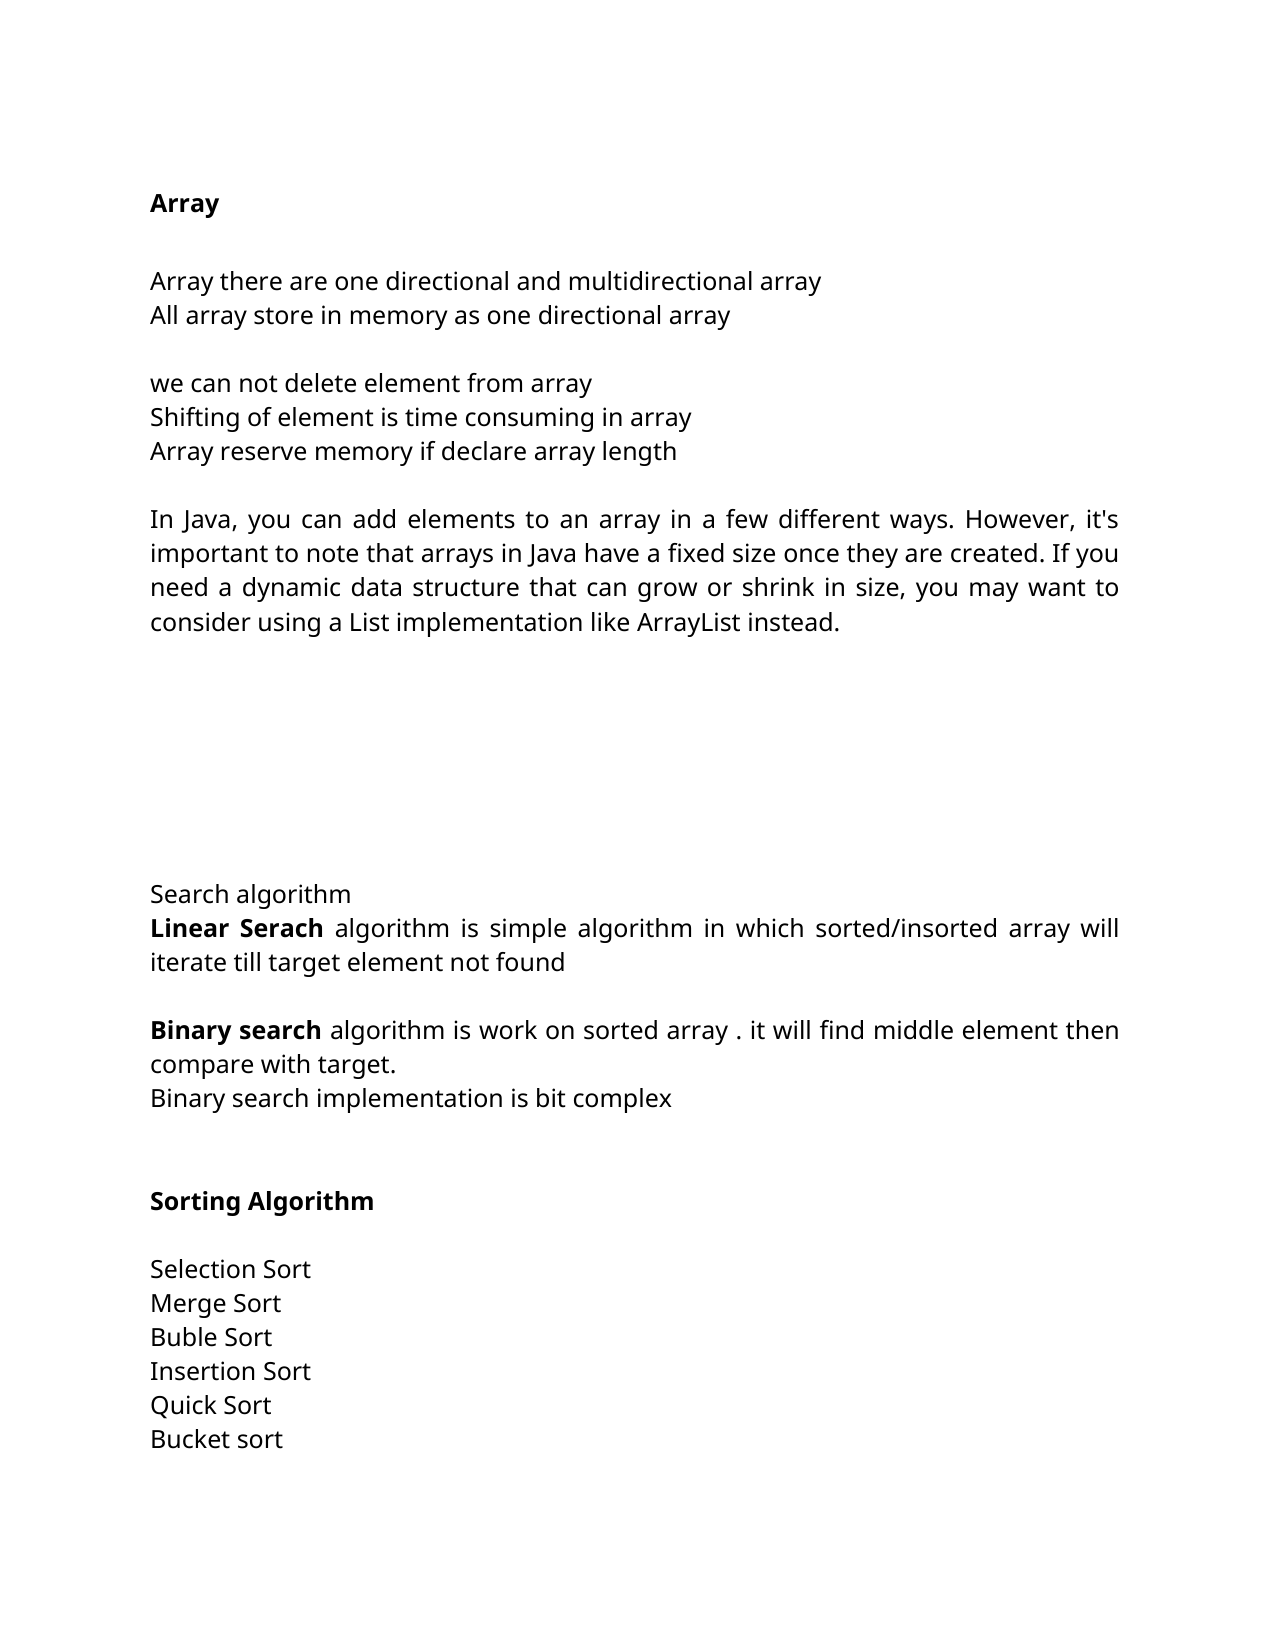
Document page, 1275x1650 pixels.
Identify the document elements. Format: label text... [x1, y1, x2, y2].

text Array there are one directional and multidirectional array [150, 259, 1125, 298]
text Bucket sort [150, 1422, 1125, 1456]
text we can not delete element from array [150, 366, 1125, 400]
text Selection Sort [150, 1251, 1125, 1285]
text Sorting Algorithm [150, 1183, 1125, 1217]
text Array [150, 181, 1125, 219]
text All array store in memory as one directional array [150, 298, 1125, 332]
text Merge Sort [150, 1285, 1125, 1319]
text Binary search algorithm is work on sorted array . it will find middle element then compare with target. [150, 1013, 1125, 1081]
text Array reserve memory if declare array length [150, 434, 1125, 468]
text Quick Sort [150, 1388, 1125, 1422]
text Insertion Sort [150, 1353, 1125, 1388]
text Binary search implementation is bit complex [150, 1081, 1125, 1115]
text Search algorithm [150, 877, 1125, 911]
text Linear Serach algorithm is simple algorithm in which sorted/insorted array will iterate till target element not found [150, 911, 1125, 979]
text In Java, you can add elements to an array in a few different ways. However, it's important to note that arrays in Java have a fixed size once they are created. If you need a dynamic data structure that can grow or shrink in size, you may want to consider using a List implementation like ArrayList instead. [150, 502, 1125, 638]
text Shifting of element is time consuming in array [150, 400, 1125, 434]
text Buble Sort [150, 1319, 1125, 1353]
